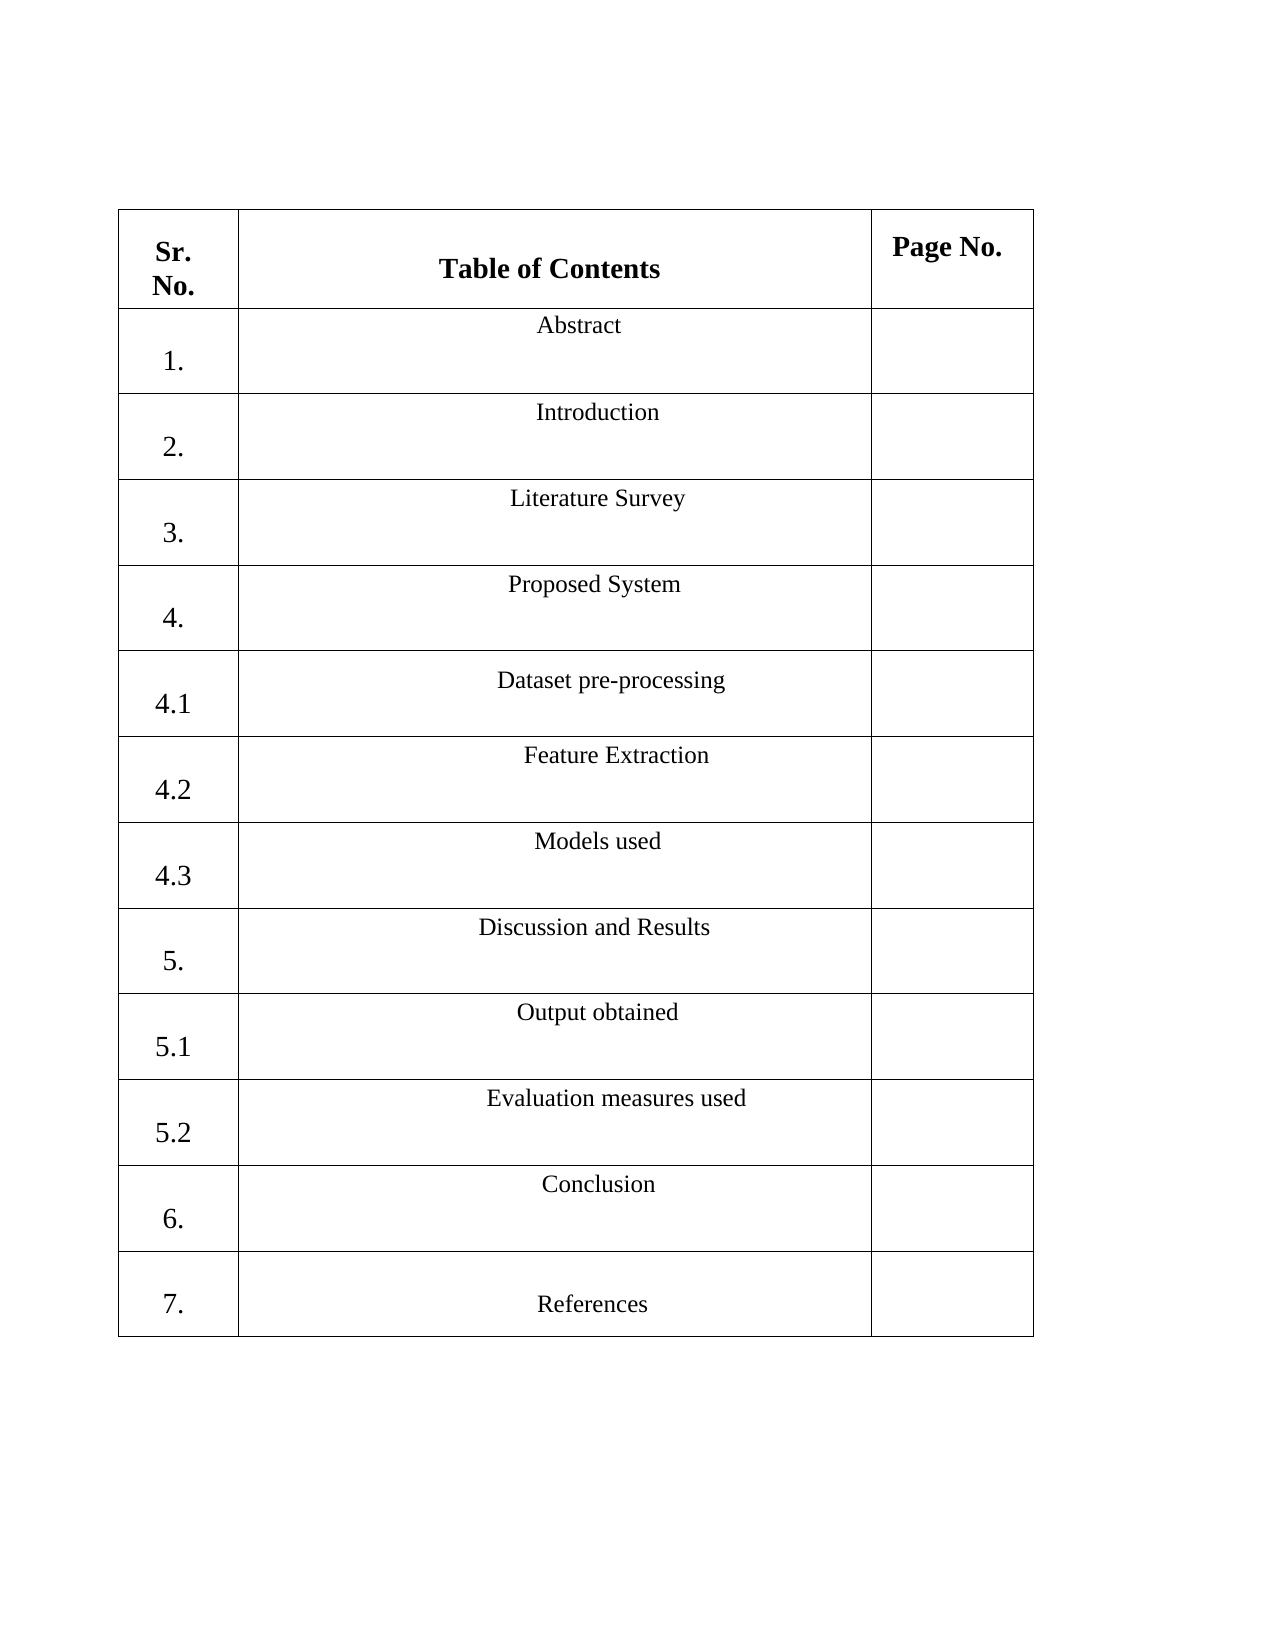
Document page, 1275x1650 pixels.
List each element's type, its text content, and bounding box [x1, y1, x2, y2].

table_cell 2. [119, 394, 238, 479]
table_cell [872, 480, 1033, 565]
table_cell 6. [119, 1166, 238, 1251]
table_cell Literature Survey [239, 480, 871, 565]
table_cell Evaluation measures used [239, 1080, 871, 1165]
table_cell [872, 566, 1033, 650]
table_cell [872, 651, 1033, 736]
table_cell Feature Extraction [239, 737, 871, 822]
table_cell [872, 737, 1033, 822]
table_cell 4.1 [119, 651, 238, 736]
table_cell 7. [119, 1252, 238, 1336]
table_cell [872, 1166, 1033, 1251]
table_cell References [239, 1252, 871, 1336]
table_cell Proposed System [239, 566, 871, 650]
table_cell 5.2 [119, 1080, 238, 1165]
table_cell [872, 994, 1033, 1079]
table_cell 1. [119, 309, 238, 393]
table_cell [872, 823, 1033, 908]
table_cell [872, 1252, 1033, 1336]
table_header Page No. [872, 210, 1033, 307]
table_cell 4.2 [119, 737, 238, 822]
table_cell 5. [119, 909, 238, 993]
table_cell Introduction [239, 394, 871, 479]
table_cell 3. [119, 480, 238, 565]
table_cell Output obtained [239, 994, 871, 1079]
table_cell [872, 394, 1033, 479]
table_cell [872, 909, 1033, 993]
table_cell 4.3 [119, 823, 238, 908]
table_cell Conclusion [239, 1166, 871, 1251]
table_cell Models used [239, 823, 871, 908]
table_cell [872, 1080, 1033, 1165]
table_header Table of Contents [239, 210, 871, 307]
table_cell 5.1 [119, 994, 238, 1079]
table_cell [872, 309, 1033, 393]
table_cell Dataset pre-processing [239, 651, 871, 736]
table_header Sr. No. [119, 210, 238, 307]
table_cell Discussion and Results [239, 909, 871, 993]
table_cell 4. [119, 566, 238, 650]
table_cell Abstract [239, 309, 871, 393]
